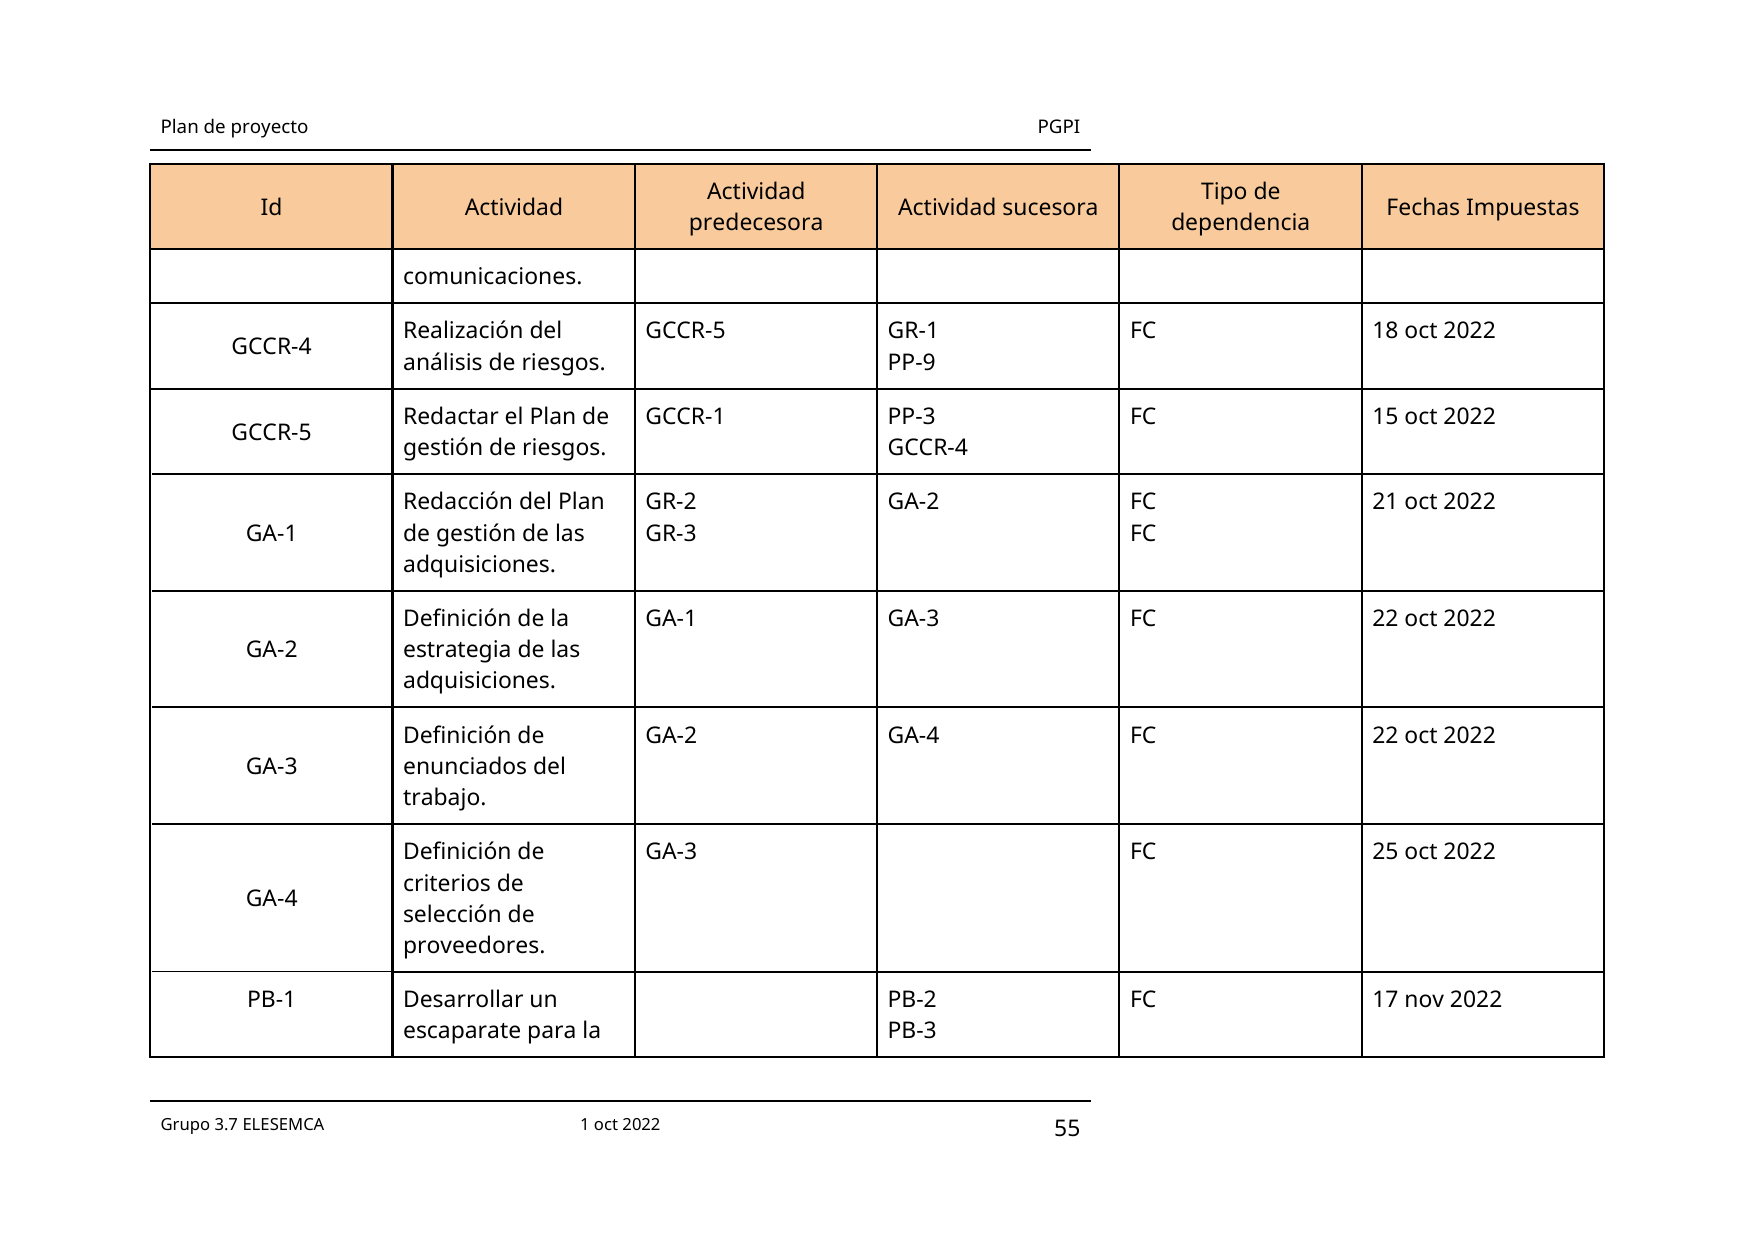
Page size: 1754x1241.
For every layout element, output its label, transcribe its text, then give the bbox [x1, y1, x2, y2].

table_cell GA-3 [151, 707, 391, 823]
table_cell Desarrollar un escaparate para la [394, 973, 634, 1056]
table_cell GCCR-4 [151, 304, 391, 387]
table_cell FC [1120, 973, 1361, 1056]
table_header Id [151, 165, 391, 248]
table_cell 15 oct 2022 [1363, 390, 1603, 473]
table_cell Realización del análisis de riesgos. [394, 304, 634, 387]
table_cell GA-4 [878, 708, 1118, 823]
table_cell GA-3 [636, 825, 876, 971]
table_cell [878, 825, 1118, 971]
table_cell Redacción del Plan de gestión de las adquisiciones. [394, 475, 634, 589]
table_cell GA-2 [878, 475, 1118, 589]
table_cell PB-2 PB-3 [878, 973, 1118, 1056]
table_header Actividad [394, 165, 634, 248]
table_cell GA-2 [636, 708, 876, 823]
table_cell [636, 250, 876, 302]
table_cell 22 oct 2022 [1363, 708, 1603, 823]
table_cell FC [1120, 825, 1361, 971]
table_cell FC [1120, 708, 1361, 823]
table_cell FC [1120, 390, 1361, 473]
table_cell FC [1120, 304, 1361, 387]
table_cell 25 oct 2022 [1363, 825, 1603, 971]
table_cell [1120, 250, 1361, 302]
table_header Actividad sucesora [878, 165, 1118, 248]
table_cell GCCR-5 [636, 304, 876, 387]
table_cell GR-2 GR-3 [636, 475, 876, 589]
table_cell [636, 973, 876, 1056]
table_cell [1363, 250, 1603, 302]
table_header Fechas Impuestas [1363, 165, 1603, 248]
table_cell 17 nov 2022 [1363, 973, 1603, 1056]
table_header Tipo de dependencia [1120, 165, 1361, 248]
table_cell GR-1 PP-9 [878, 304, 1118, 387]
table_cell GA-4 [151, 824, 391, 971]
table_cell GCCR-1 [636, 390, 876, 473]
table_cell GA-3 [878, 592, 1118, 706]
table_cell [151, 250, 391, 302]
table_cell GCCR-5 [151, 390, 391, 473]
table_cell GA-1 [151, 474, 391, 589]
table_cell PB-1 [151, 972, 391, 1056]
table_cell comunicaciones. [394, 250, 634, 302]
table_cell FC [1120, 592, 1361, 706]
table_cell 18 oct 2022 [1363, 304, 1603, 387]
table_cell GA-2 [151, 591, 391, 706]
table_cell Redactar el Plan de gestión de riesgos. [394, 390, 634, 473]
table_cell 21 oct 2022 [1363, 475, 1603, 589]
table_cell Definición de la estrategia de las adquisiciones. [394, 592, 634, 706]
table_cell GA-1 [636, 592, 876, 706]
table_cell Definición de criterios de selección de proveedores. [394, 825, 634, 971]
table_cell 22 oct 2022 [1363, 592, 1603, 706]
table_cell [878, 250, 1118, 302]
table_header Actividad predecesora [636, 165, 876, 248]
table_cell FC FC [1120, 475, 1361, 589]
table_cell Definición de enunciados del trabajo. [394, 708, 634, 823]
table_cell PP-3 GCCR-4 [878, 390, 1118, 473]
